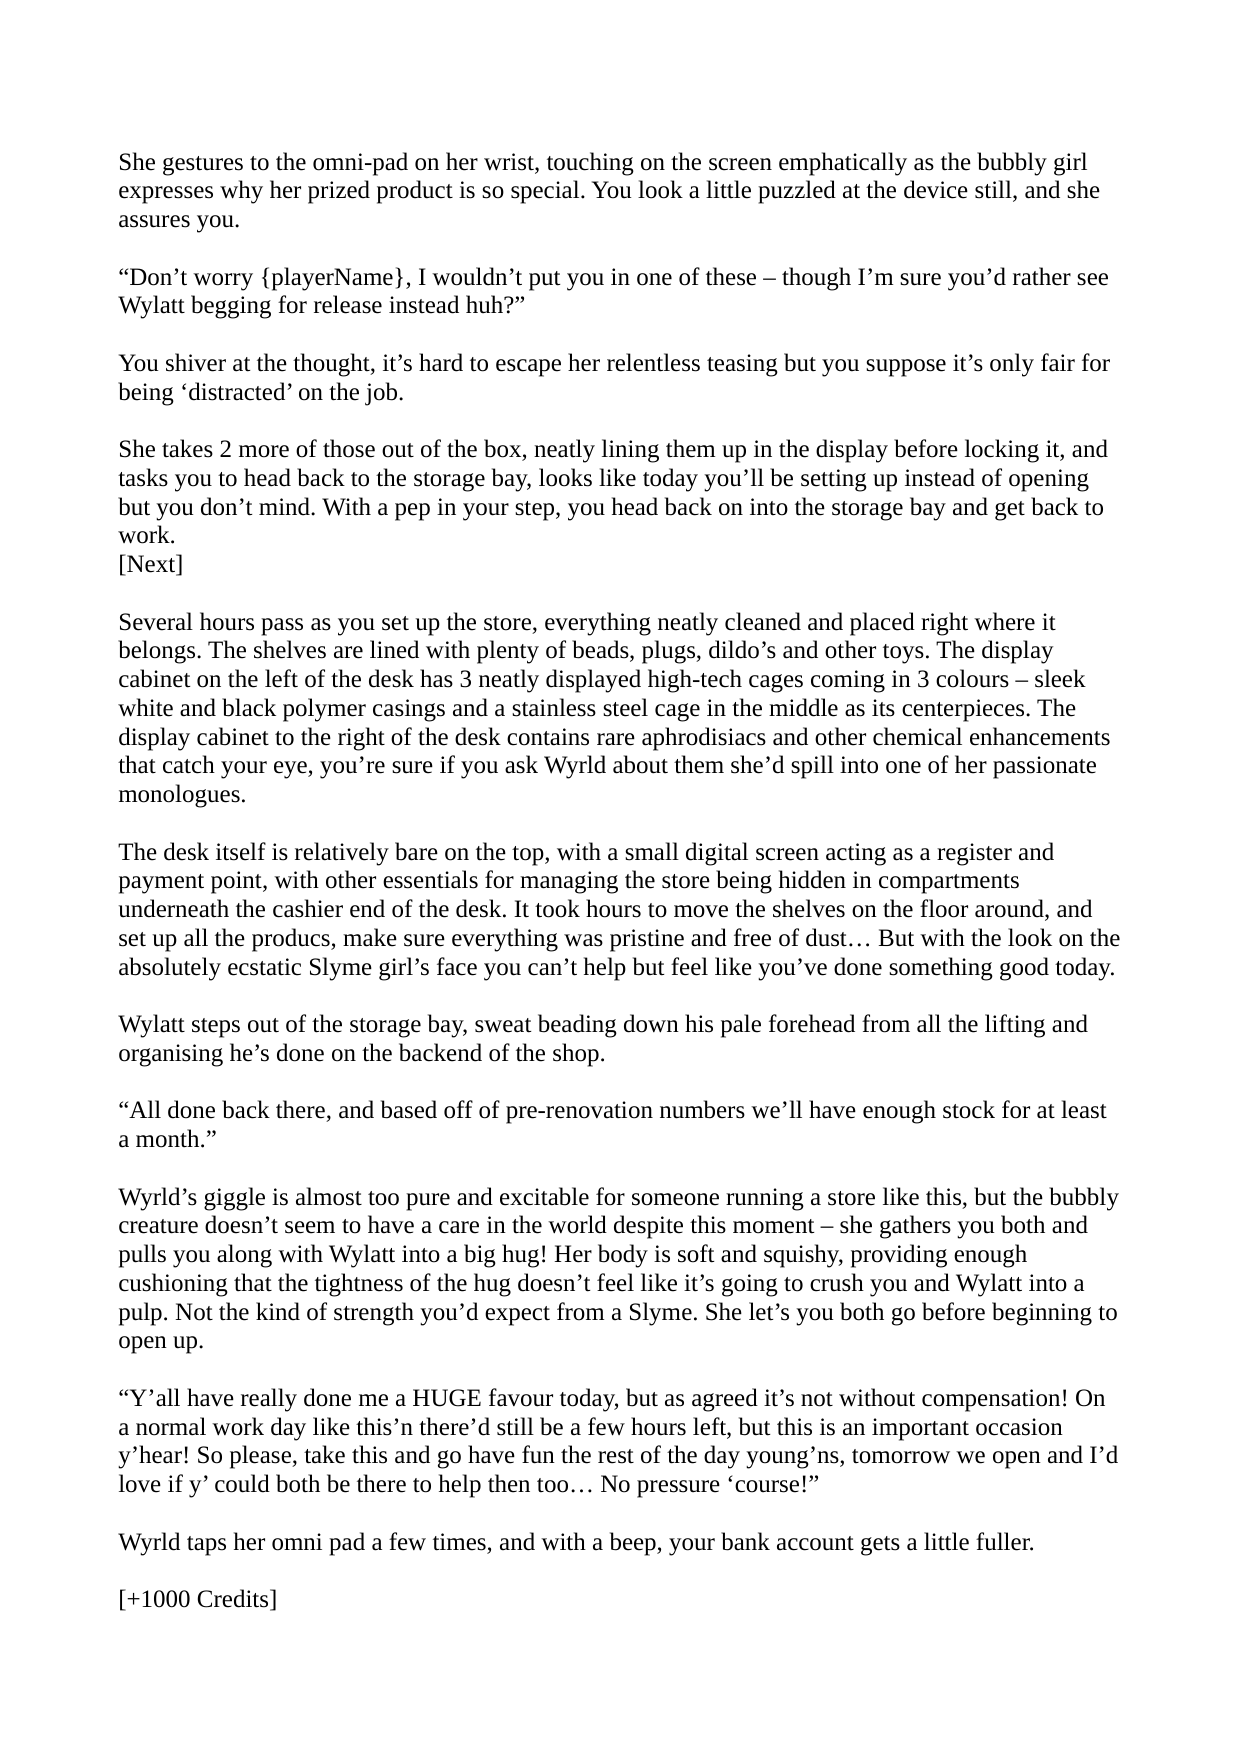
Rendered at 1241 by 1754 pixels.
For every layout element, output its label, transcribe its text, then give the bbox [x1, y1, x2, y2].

text “Don’t worry {playerName}, I wouldn’t put you in one of these – though I’m sure you’d rather see Wylatt begging for release instead huh?” You shiver at the thought, it’s hard to escape her relentless teasing but you suppose it’s only fair for being ‘distracted’ on the job. [118, 262, 1122, 406]
text “All done back there, and based off of pre-renovation numbers we’ll have enough stock for at least a month.” Wyrld’s giggle is almost too pure and excitable for someone running a store like this, but the bubbly creature doesn’t seem to have a care in the world despite this moment – she gathers you both and pulls you along with Wylatt into a big hug! Her body is soft and squishy, providing enough cushioning that the tightness of the hug doesn’t feel like it’s going to crush you and Wylatt into a pulp. Not the kind of strength you’d expect from a Slyme. She let’s you both go before beginning to open up. [118, 1096, 1122, 1354]
text The desk itself is relatively bare on the top, with a small digital screen acting as a register and payment point, with other essentials for managing the store being hidden in compartments underneath the cashier end of the desk. It took hours to move the shelves on the floor around, and set up all the producs, make sure everything was pristine and free of dust… But with the look on the absolutely ecstatic Slyme girl’s face you can’t help but feel like you’ve done something good today. Wylatt steps out of the storage bay, sweat beading down his pale forehead from all the lifting and organising he’s done on the backend of the shop. [118, 837, 1122, 1067]
text [+1000 Credits] [118, 1584, 1122, 1613]
text She takes 2 more of those out of the box, neatly lining them up in the display before locking it, and tasks you to head back to the storage bay, looks like today you’ll be setting up instead of opening but you don’t mind. With a pep in your step, you head back on into the storage bay and get back to work. [118, 434, 1122, 549]
text She gestures to the omni-pad on her wrist, touching on the screen emphatically as the bubbly girl expresses why her prized product is so special. You look a little puzzled at the device still, and she assures you. [118, 118, 1122, 233]
text “Y’all have really done me a HUGE favour today, but as agreed it’s not without compensation! On a normal work day like this’n there’d still be a few hours left, but this is an important occasion y’hear! So please, take this and go have fun the rest of the day young’ns, tomorrow we open and I’d love if y’ could both be there to help then too… No pressure ‘course!” Wyrld taps her omni pad a few times, and with a beep, your bank account gets a little fuller. [118, 1383, 1122, 1556]
text [Next] [118, 549, 1122, 578]
text Several hours pass as you set up the store, everything neatly cleaned and placed right where it belongs. The shelves are lined with plenty of beads, plugs, dildo’s and other toys. The display cabinet on the left of the desk has 3 neatly displayed high-tech cages coming in 3 colours – sleek white and black polymer casings and a stainless steel cage in the middle as its centerpieces. The display cabinet to the right of the desk contains rare aphrodisiacs and other chemical enhancements that catch your eye, you’re sure if you ask Wyrld about them she’d spill into one of her passionate monologues. [118, 607, 1122, 808]
